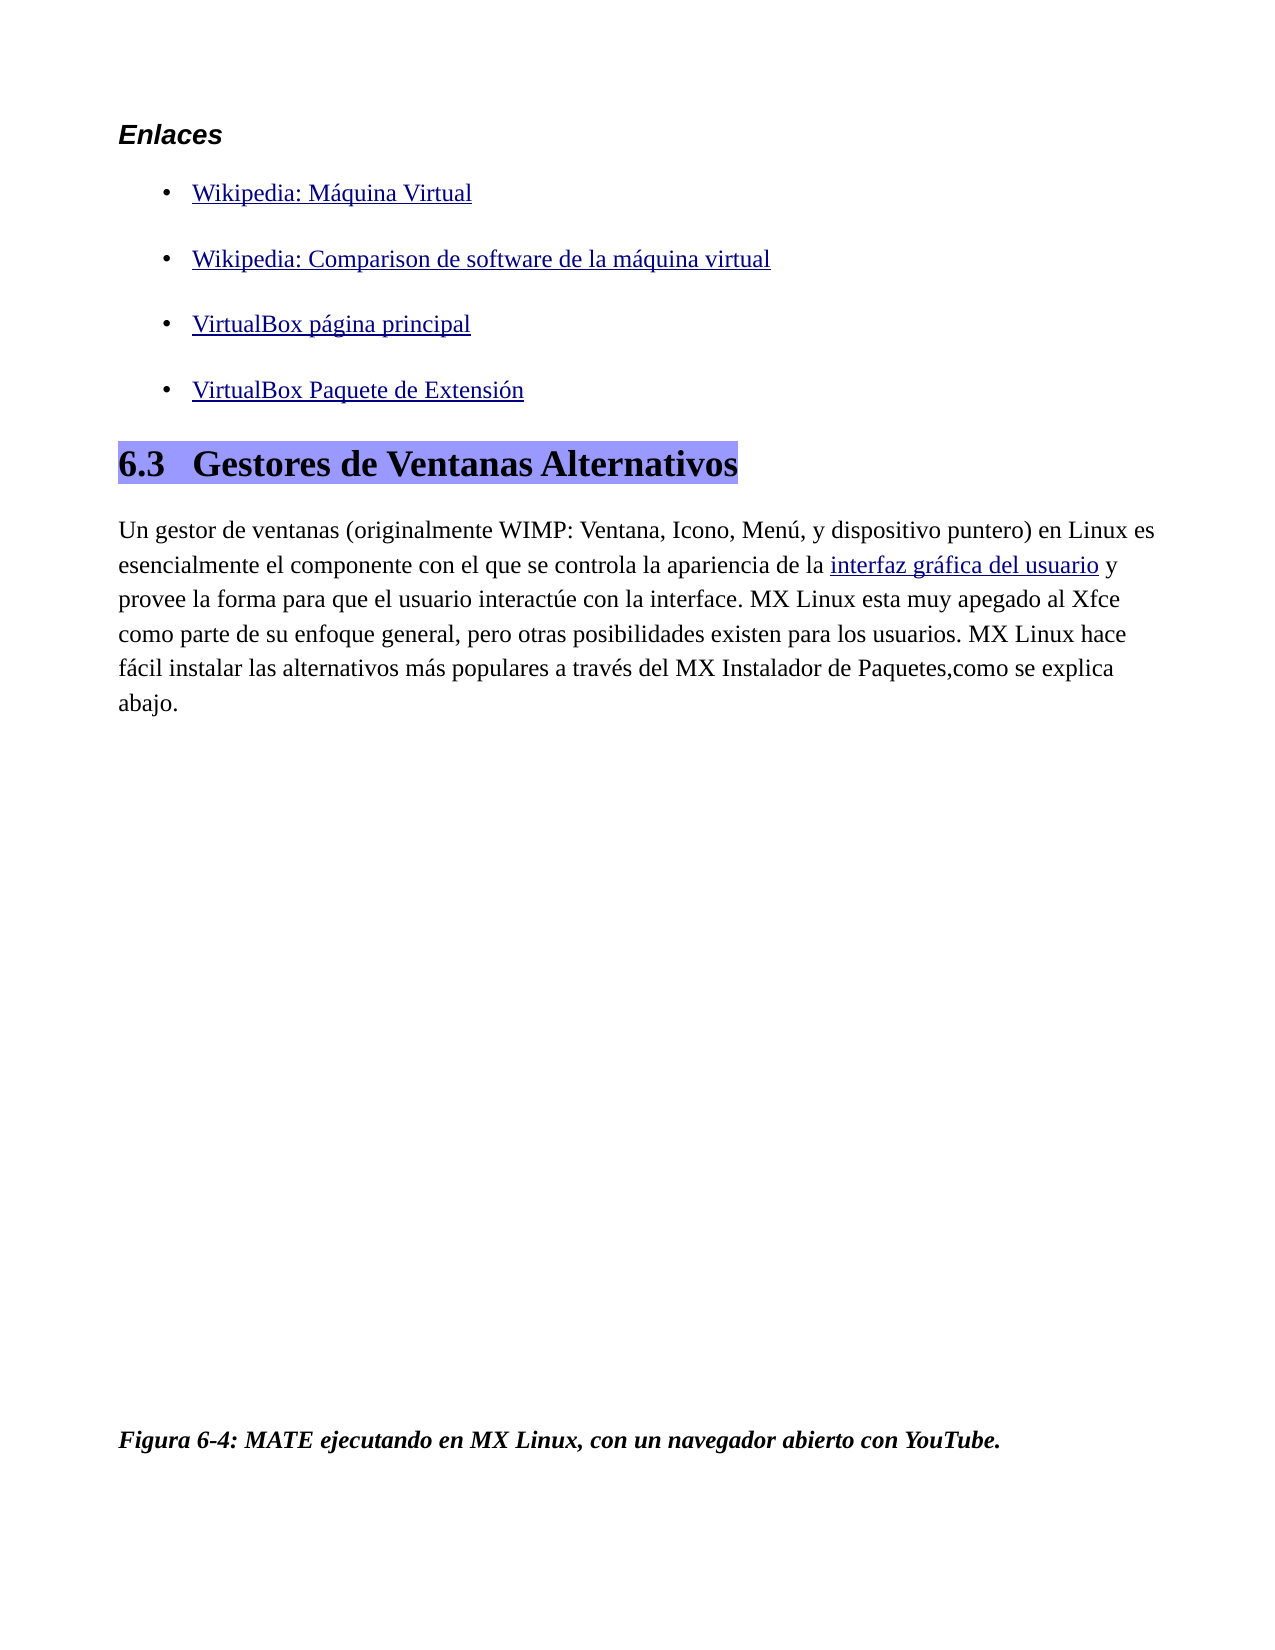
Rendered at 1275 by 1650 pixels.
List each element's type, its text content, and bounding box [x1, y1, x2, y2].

subtitle Enlaces [118, 118, 1157, 150]
list Wikipedia: Máquina Virtual [162, 178, 1157, 207]
list Wikipedia: Comparison de software de la máquina virtual [162, 244, 1157, 273]
list VirtualBox página principal [162, 309, 1157, 338]
text Un gestor de ventanas (originalmente WIMP: Ventana, Icono, Menú, y dispositivo puntero) en Linux es esencialmente el componente con el que se controla la apariencia de la interfaz gráfica del usuario y provee la forma para que el usuario interactúe con la interface. MX Linux esta muy apegado al Xfce como parte de su enfoque general, pero otras posibilidades existen para los usuarios. MX Linux hace fácil instalar las alternativos más populares a través del MX Instalador de Paquetes,como se explica abajo. [118, 515, 1157, 717]
text Figura 6-4: MATE ejecutando en MX Linux, con un navegador abierto con YouTube. [118, 1426, 1157, 1454]
subtitle 6.3 Gestores de Ventanas Alternativos [738, 441, 1157, 484]
list VirtualBox Paquete de Extensión [162, 375, 1157, 404]
